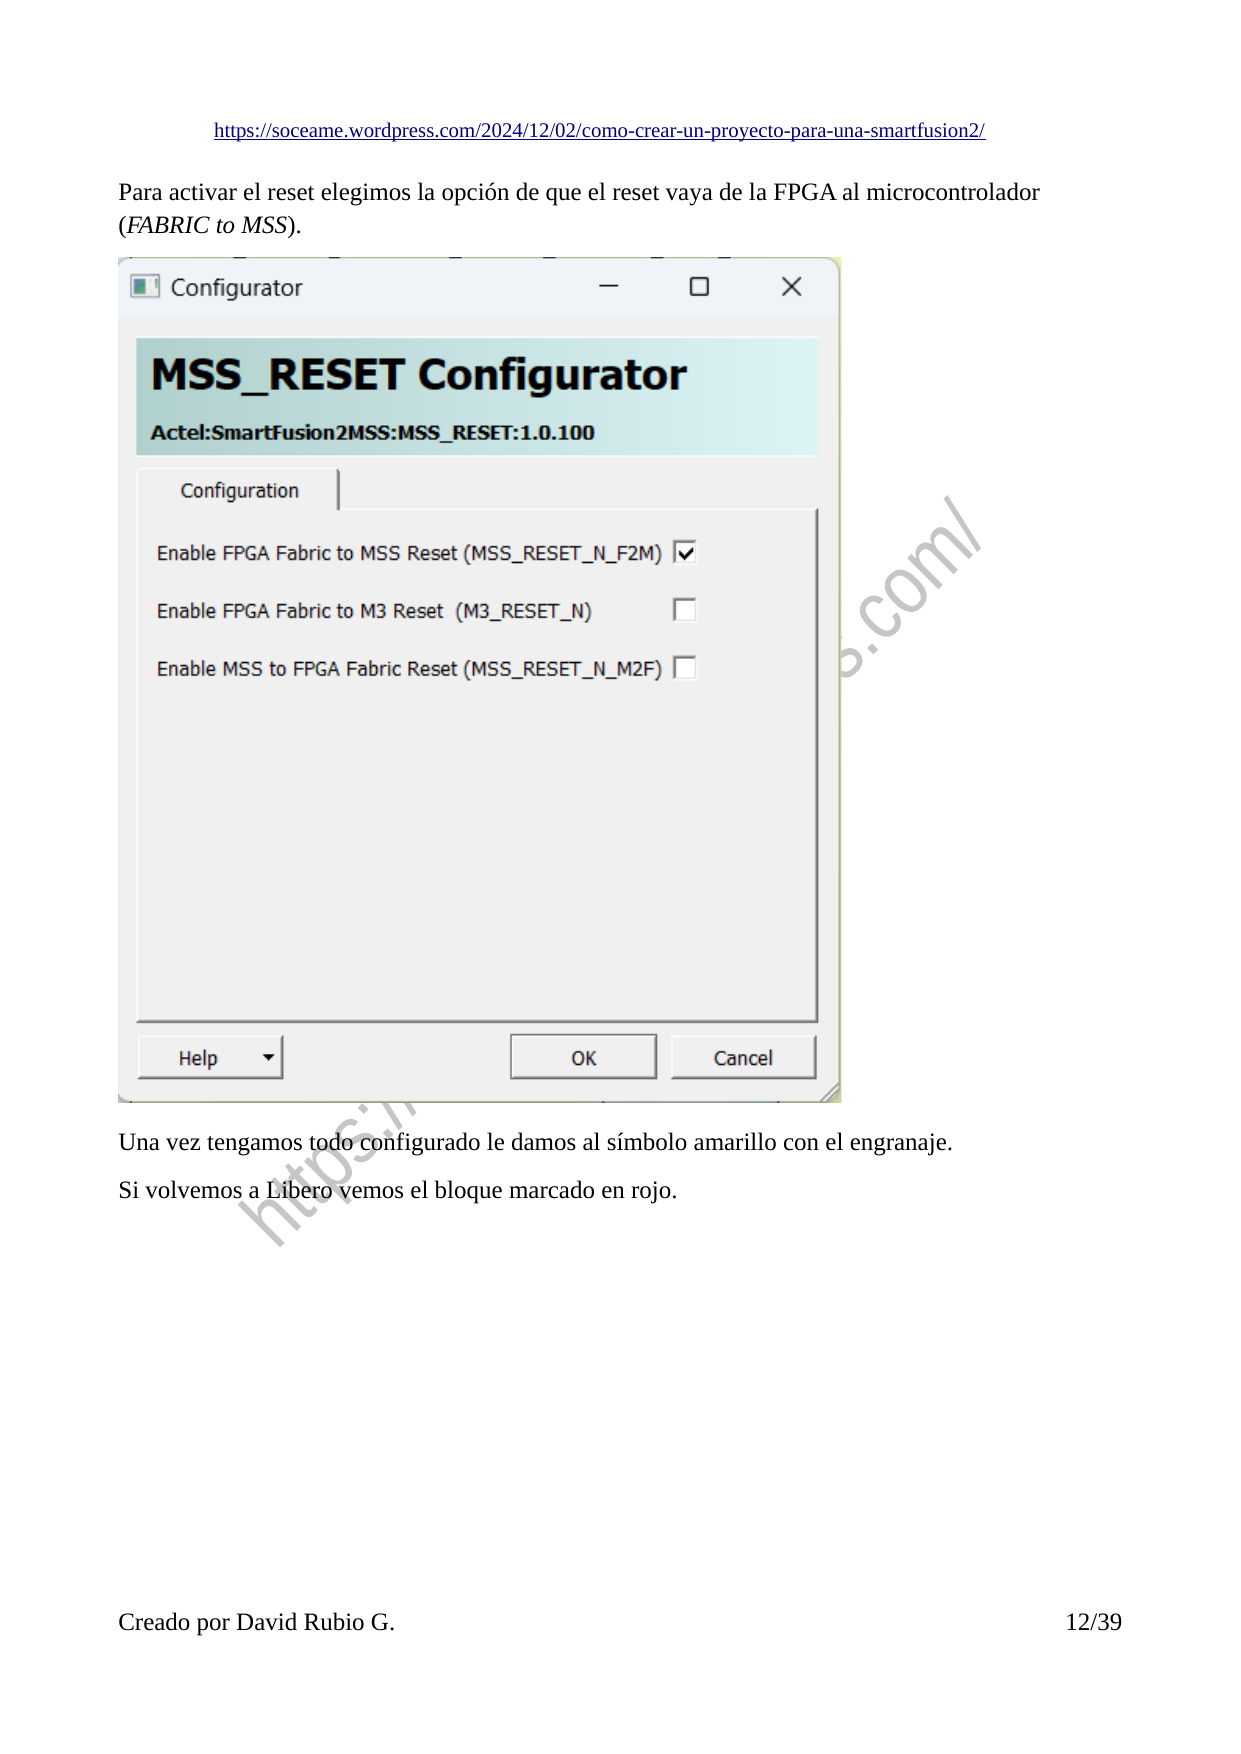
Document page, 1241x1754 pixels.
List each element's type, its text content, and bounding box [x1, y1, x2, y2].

text Una vez tengamos todo configurado le damos al símbolo amarillo con el engranaje. [118, 1127, 337, 1156]
text Para activar el reset elegimos la opción de que el reset vaya de la FPGA al microcontrolador (FABRIC to MSS). [118, 177, 1122, 239]
picture [118, 257, 842, 1103]
text Si volvemos a Libero vemos el bloque marcado en rojo. [338, 1175, 1122, 1204]
text Si volvemos a Libero vemos el bloque marcado en rojo. [118, 1175, 291, 1204]
text Una vez tengamos todo configurado le damos al símbolo amarillo con el engranaje. [341, 1127, 1122, 1156]
